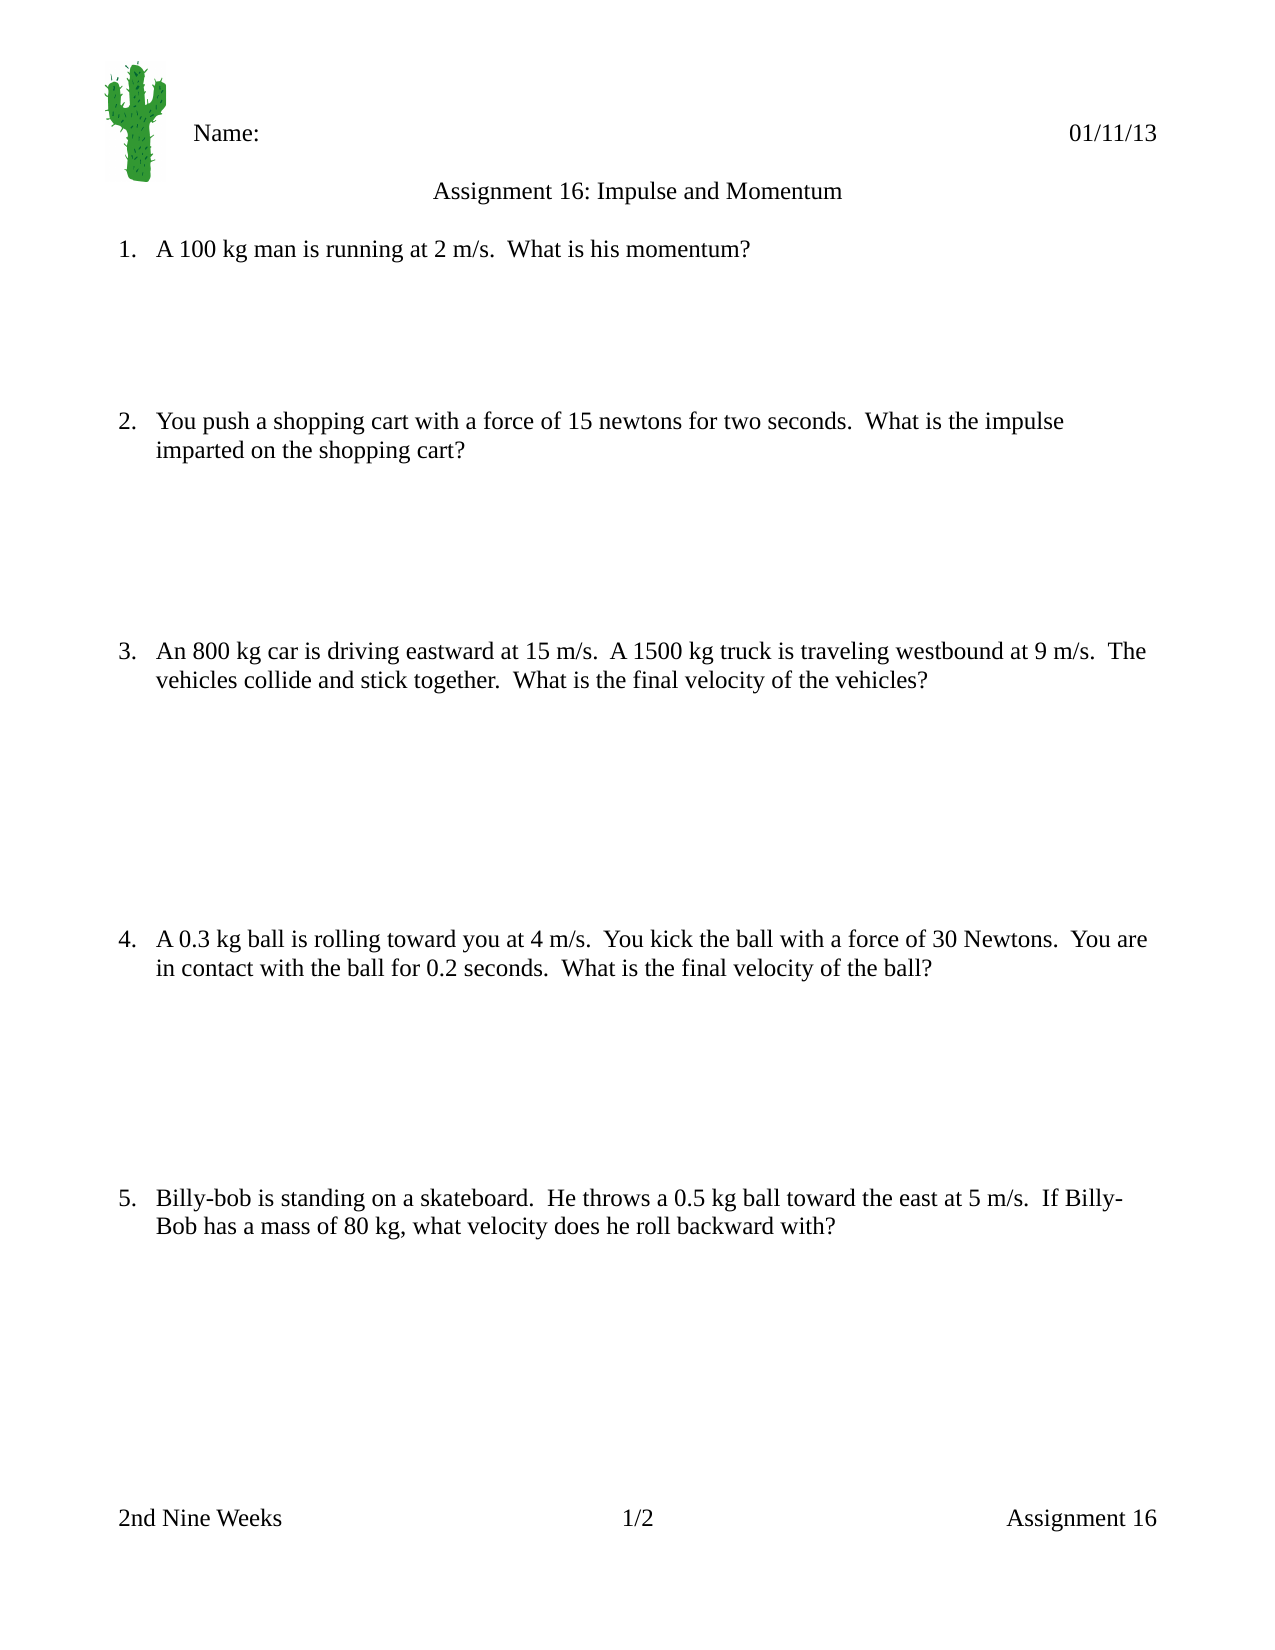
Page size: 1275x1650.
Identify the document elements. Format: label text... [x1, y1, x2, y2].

text Assignment 16: Impulse and Momentum [118, 176, 1157, 205]
list A 0.3 kg ball is rolling toward you at 4 m/s. You kick the ball with a force of 30 Newtons. You are in contact with the ball for 0.2 seconds. What is the final velocity of the ball? [118, 924, 1157, 981]
list An 800 kg car is driving eastward at 15 m/s. A 1500 kg truck is traveling westbound at 9 m/s. The vehicles collide and stick together. What is the final velocity of the vehicles? [118, 636, 1157, 694]
picture [104, 61, 167, 182]
list A 100 kg man is running at 2 m/s. What is his momentum? [118, 234, 1157, 263]
list Billy-bob is standing on a skateboard. He throws a 0.5 kg ball toward the east at 5 m/s. If Billy-Bob has a mass of 80 kg, what velocity does he roll backward with? [118, 1183, 1157, 1240]
list You push a shopping cart with a force of 15 newtons for two seconds. What is the impulse imparted on the shopping cart? [118, 406, 1157, 464]
